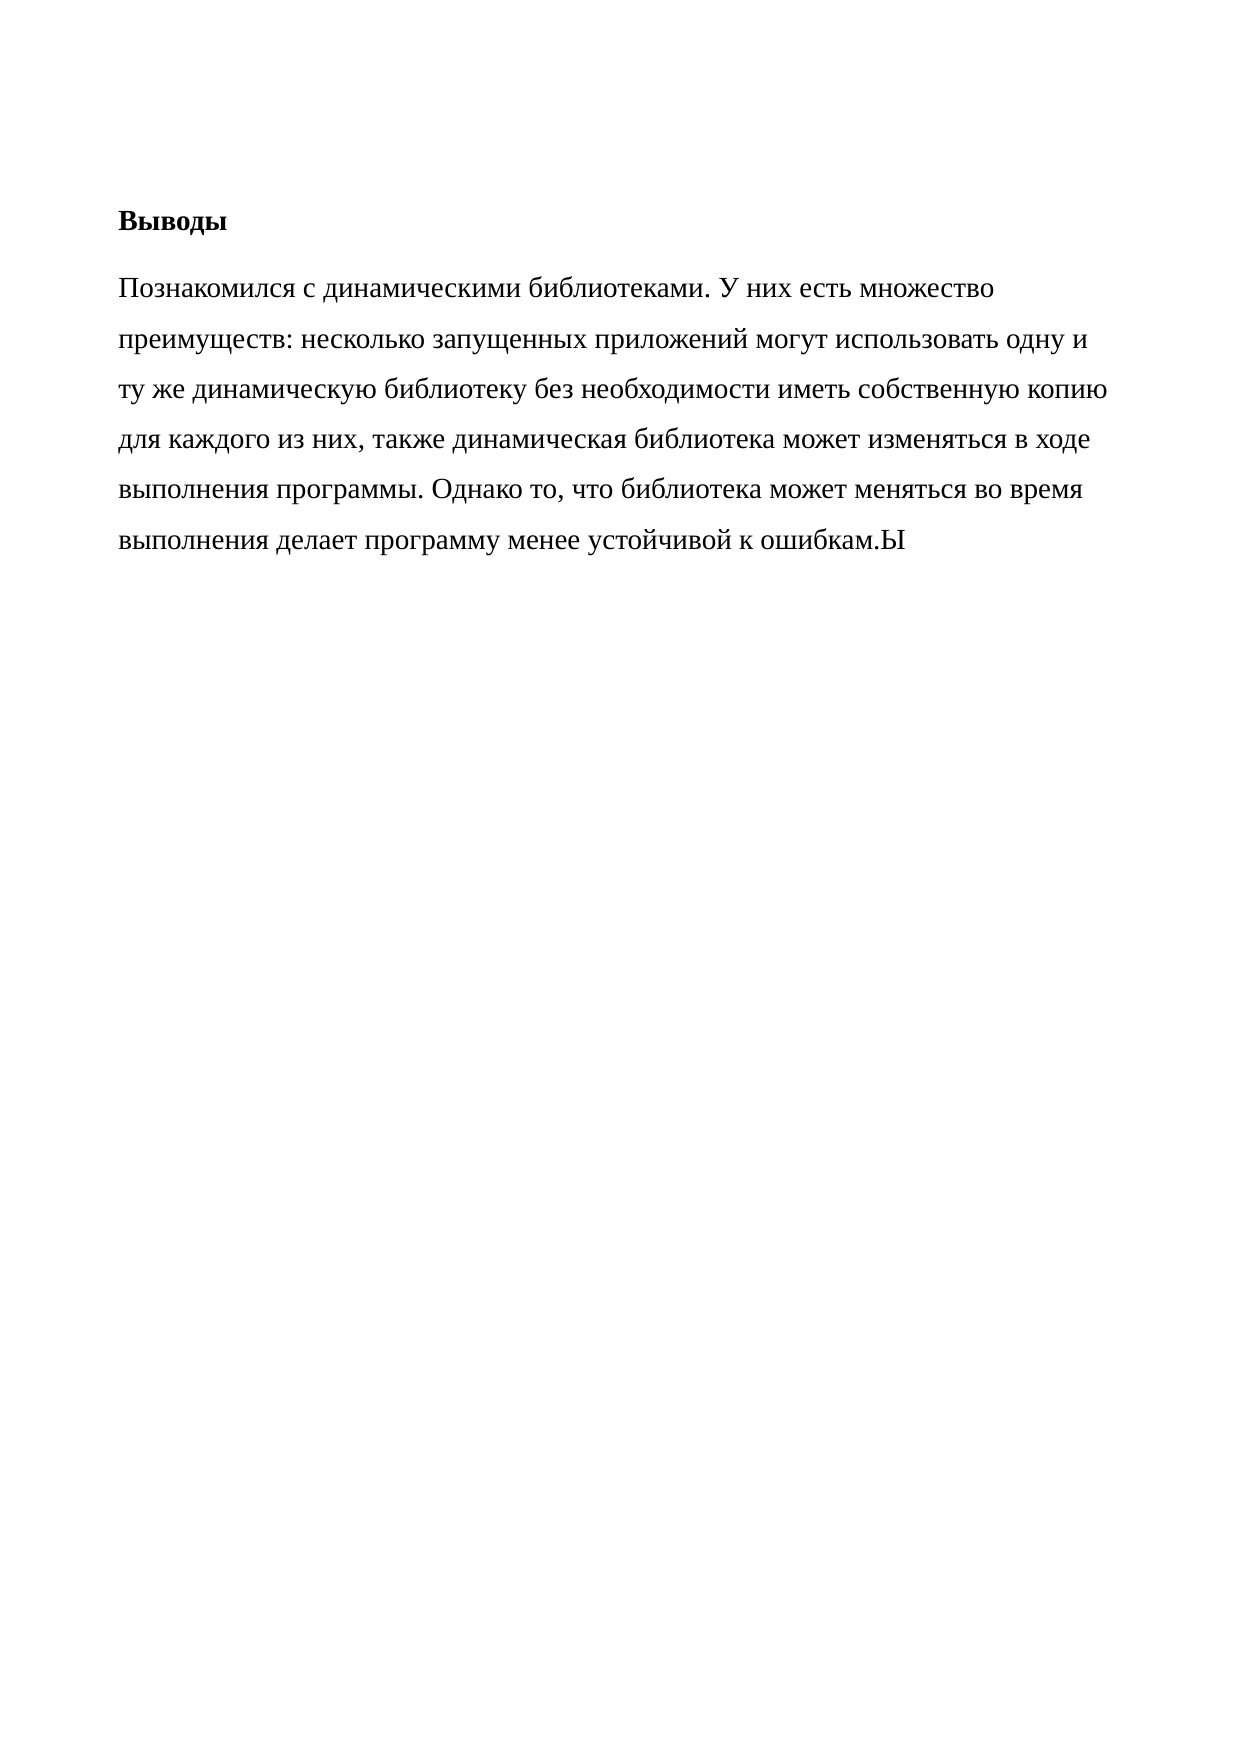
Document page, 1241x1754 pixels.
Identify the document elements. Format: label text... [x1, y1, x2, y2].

text Познакомился с динамическими библиотеками. У них есть множество преимуществ: несколько запущенных приложений могут использовать одну и ту же динамическую библиотеку без необходимости иметь собственную копию для каждого из них, также динамическая библиотека может изменяться в ходе выполнения программы. Однако то, что библиотека может меняться во время выполнения делает программу менее устойчивой к ошибкам.Ы [118, 270, 1122, 556]
text Выводы [118, 203, 1122, 237]
